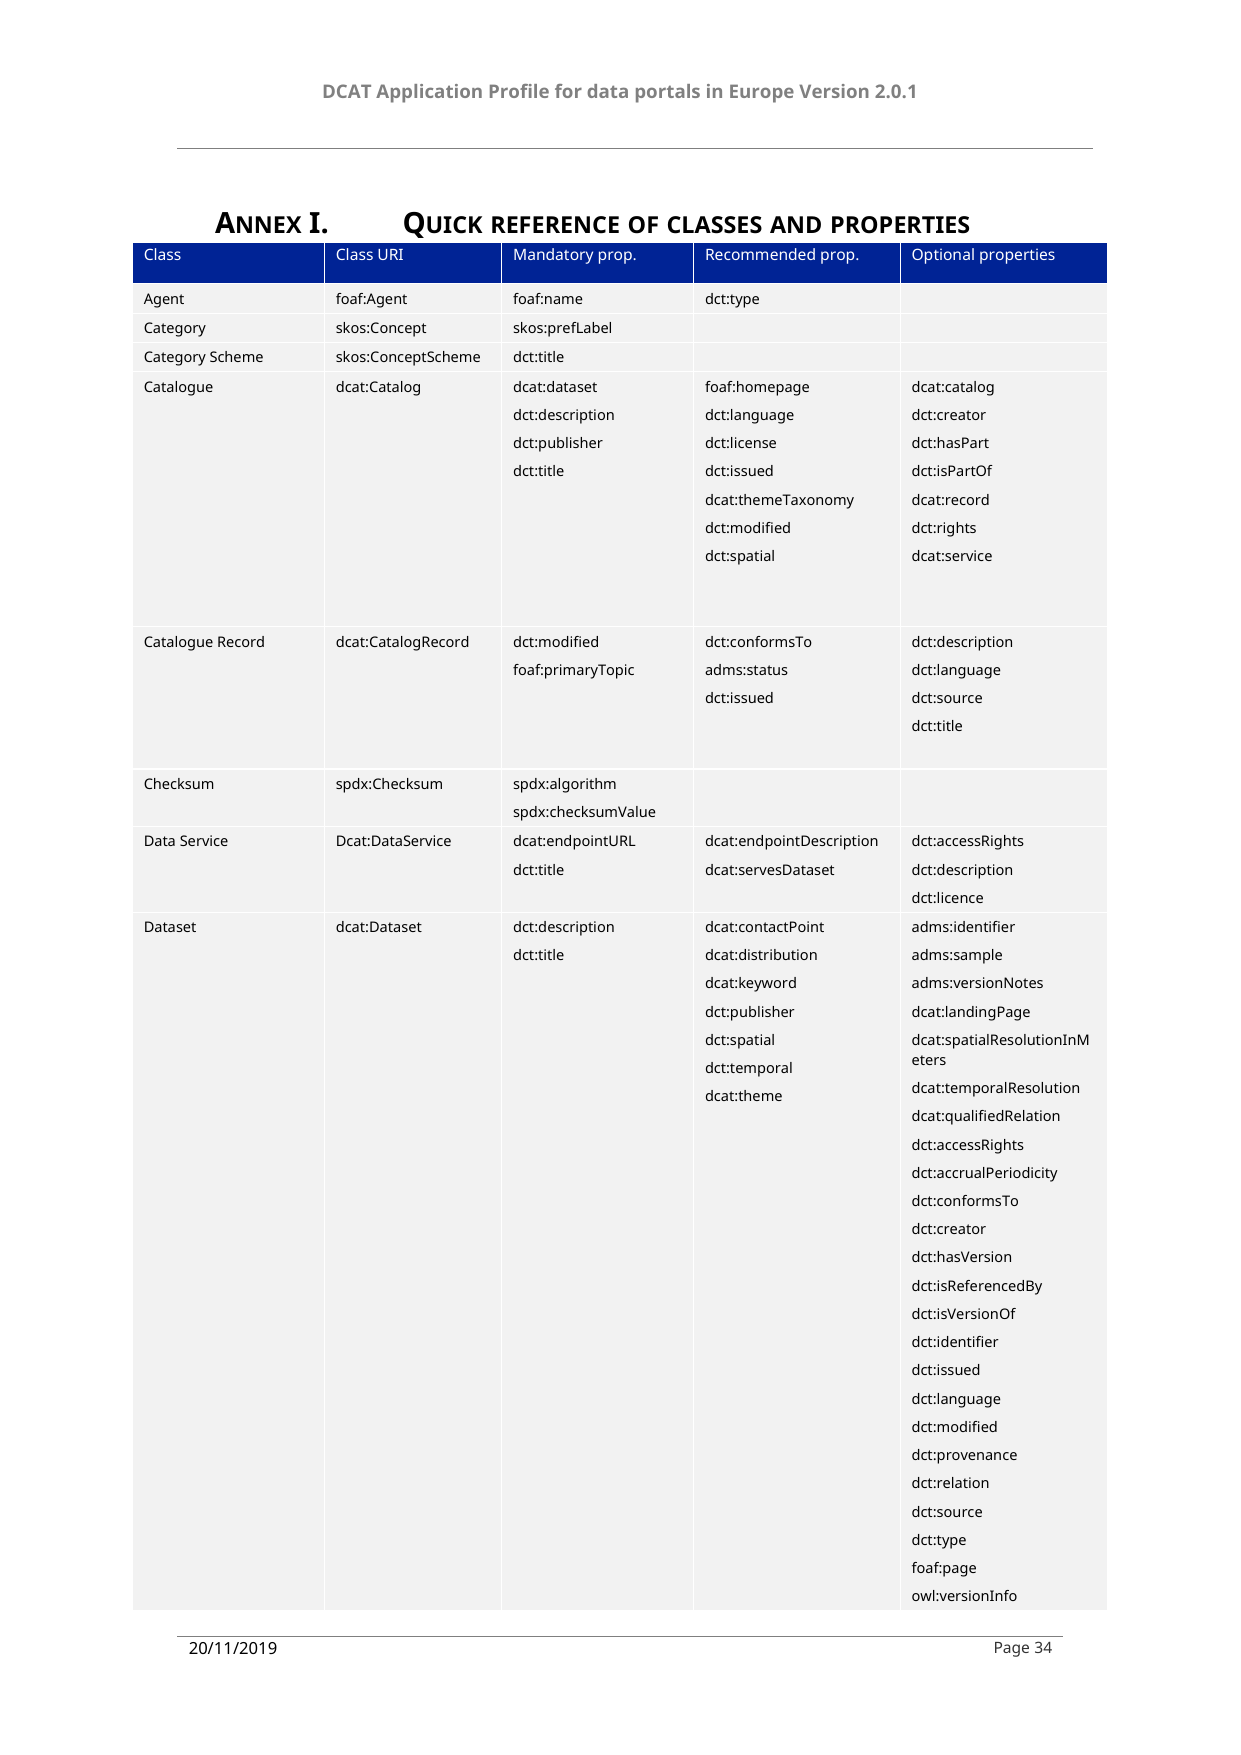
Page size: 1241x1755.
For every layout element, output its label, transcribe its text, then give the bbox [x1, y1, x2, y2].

table_cell [694, 343, 900, 371]
table_cell dct:conformsTo adms:status dct:issued [694, 627, 900, 768]
table_cell adms:identifier adms:sample adms:versionNotes dcat:landingPage dcat:spatialResolutionInMeters dcat:temporalResolution dcat:qualifiedRelation dct:accessRights dct:accrualPeriodicity dct:conformsTo dct:creator dct:hasVersion dct:isReferencedBy dct:isVersionOf dct:identifier dct:issued dct:language dct:modified dct:provenance dct:relation dct:source dct:type foaf:page owl:versionInfo [901, 913, 1107, 1610]
table_header Class URI [325, 243, 501, 283]
table_cell dct:modified foaf:primaryTopic [502, 627, 693, 768]
table_cell dcat:endpointDescription dcat:servesDataset [694, 827, 900, 912]
table_cell Dcat:DataService [325, 827, 501, 912]
table_cell [901, 284, 1107, 313]
table_cell dcat:Dataset [325, 913, 501, 1610]
table_cell [694, 314, 900, 342]
table_header Class [133, 243, 324, 283]
table_cell dcat:CatalogRecord [325, 627, 501, 768]
table_header Optional properties [901, 243, 1107, 283]
table_cell foaf:name [502, 284, 693, 313]
table_cell spdx:algorithm spdx:checksumValue [502, 770, 693, 826]
table_cell Dataset [133, 913, 324, 1610]
table_cell [901, 314, 1107, 342]
table_cell skos:Concept [325, 314, 501, 342]
table_cell spdx:Checksum [325, 770, 501, 826]
table_cell dct:type [694, 284, 900, 313]
table_cell [901, 343, 1107, 371]
table_cell foaf:Agent [325, 284, 501, 313]
table_cell dcat:Catalog [325, 372, 501, 626]
table_cell dcat:catalog dct:creator dct:hasPart dct:isPartOf dcat:record dct:rights dcat:service [901, 372, 1107, 626]
list Quick reference of classes and properties [215, 203, 1063, 242]
table_header Recommended prop. [694, 243, 900, 283]
table_header Mandatory prop. [502, 243, 693, 283]
table_cell [694, 770, 900, 826]
table_cell dct:accessRights dct:description dct:licence [901, 827, 1107, 912]
table_cell Catalogue [133, 372, 324, 626]
table_cell dct:description dct:language dct:source dct:title [901, 627, 1107, 768]
table_cell Category [133, 314, 324, 342]
table_cell dcat:endpointURL dct:title [502, 827, 693, 912]
table_cell skos:prefLabel [502, 314, 693, 342]
table_cell Data Service [133, 827, 324, 912]
table_cell skos:ConceptScheme [325, 343, 501, 371]
table_cell dct:description dct:title [502, 913, 693, 1610]
table_cell foaf:homepage dct:language dct:license dct:issued dcat:themeTaxonomy dct:modified dct:spatial [694, 372, 900, 626]
table_cell Category Scheme [133, 343, 324, 371]
table_cell dct:title [502, 343, 693, 371]
table_cell Checksum [133, 770, 324, 826]
table_cell Catalogue Record [133, 627, 324, 768]
table_cell dcat:contactPoint dcat:distribution dcat:keyword dct:publisher dct:spatial dct:temporal dcat:theme [694, 913, 900, 1610]
table_cell Agent [133, 284, 324, 313]
table_cell dcat:dataset dct:description dct:publisher dct:title [502, 372, 693, 626]
table_cell [901, 770, 1107, 826]
